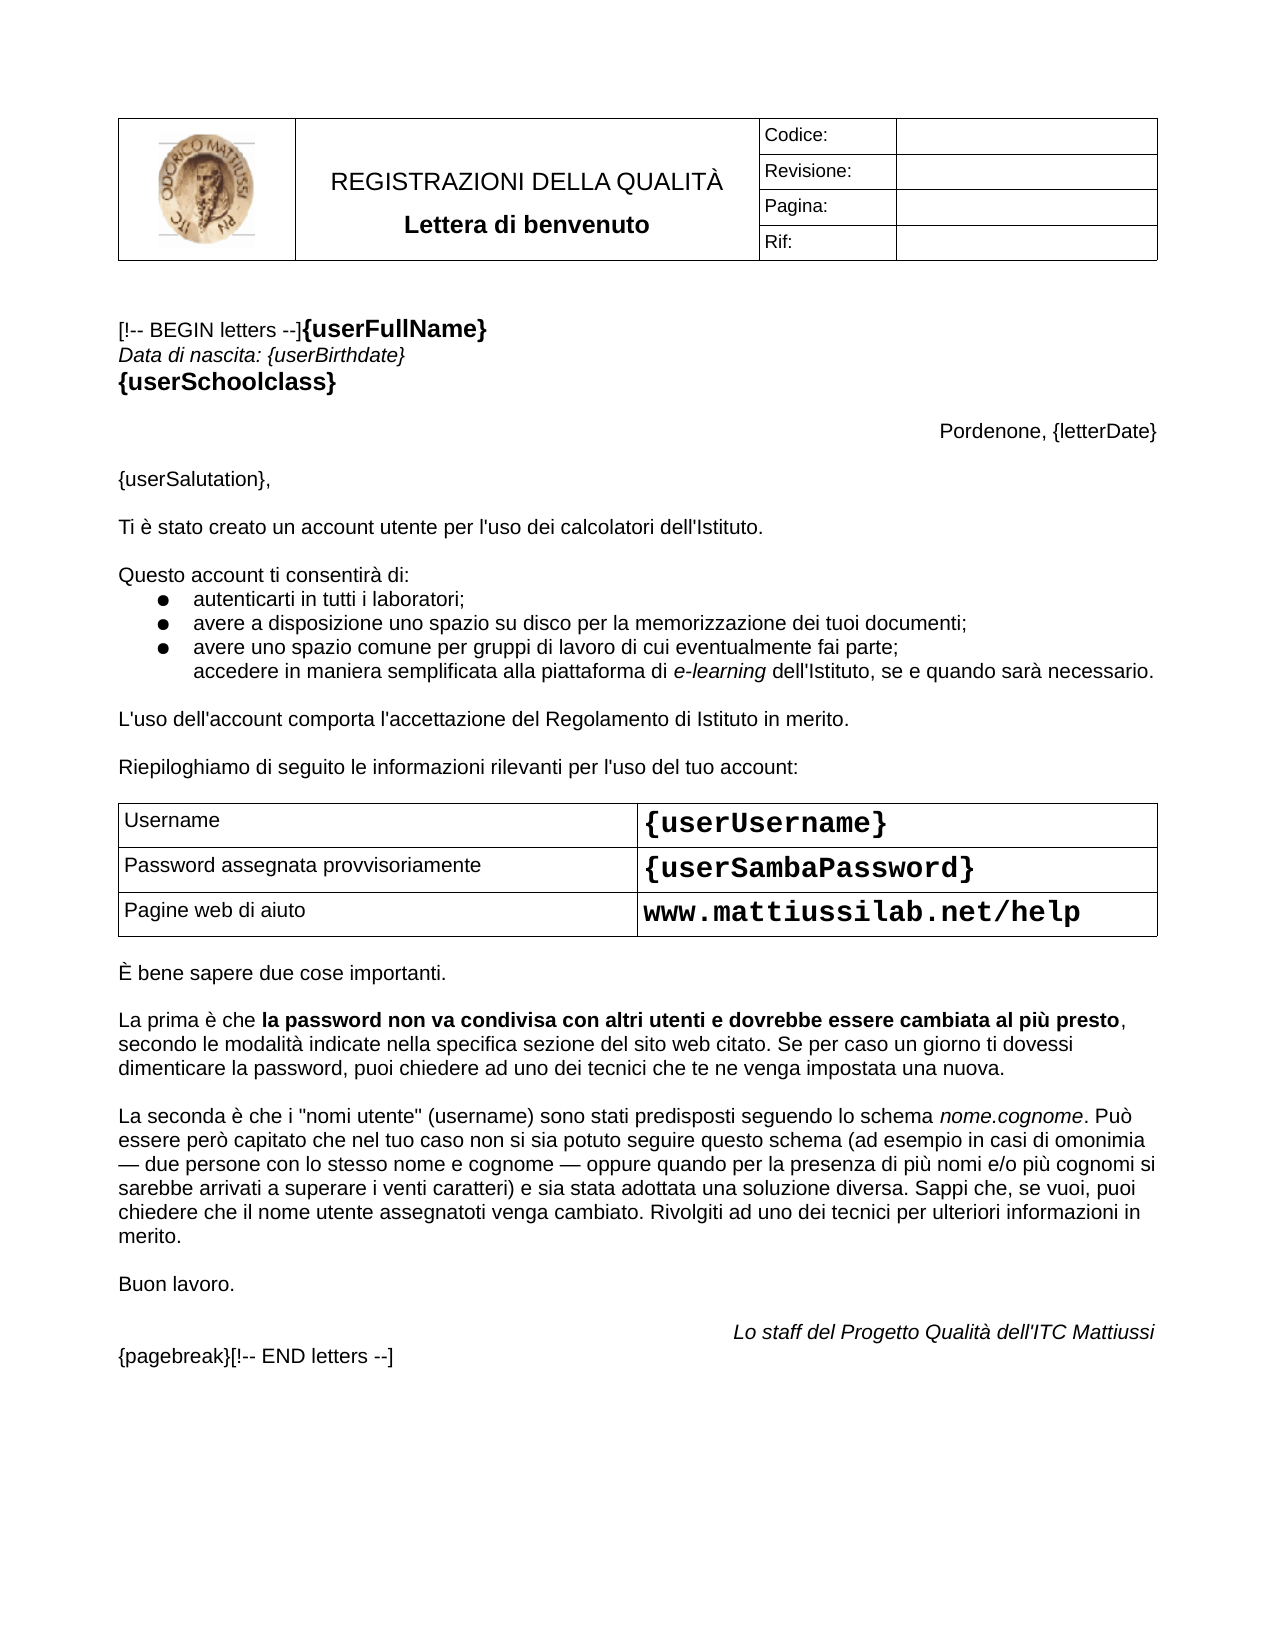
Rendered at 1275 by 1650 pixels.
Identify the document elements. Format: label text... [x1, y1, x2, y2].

text Pordenone, {letterDate} [118, 419, 1157, 443]
table_header Username [119, 804, 637, 847]
text {userSchoolclass} [118, 366, 1157, 395]
text Buon lavoro. [118, 1272, 1157, 1296]
list autenticarti in tutti i laboratori; [156, 587, 1157, 611]
text È bene sapere due cose importanti. [118, 960, 1157, 984]
text Ti è stato creato un account utente per l'uso dei calcolatori dell'Istituto. [118, 515, 1157, 539]
table_cell {userSambaPassword} [638, 848, 1157, 892]
text La prima è che la password non va condivisa con altri utenti e dovrebbe essere cambiata al più presto, secondo le modalità indicate nella specifica sezione del sito web citato. Se per caso un giorno ti dovessi dimenticare la password, puoi chiedere ad uno dei tecnici che te ne venga impostata una nuova. [118, 1008, 1157, 1080]
text L'uso dell'account comporta l'accettazione del Regolamento di Istituto in merito. [118, 707, 1157, 731]
text Riepiloghiamo di seguito le informazioni rilevanti per l'uso del tuo account: [118, 754, 1157, 778]
list avere a disposizione uno spazio su disco per la memorizzazione dei tuoi documenti; [156, 611, 1157, 635]
text Questo account ti consentirà di: [118, 563, 1157, 587]
table_header {userUsername} [638, 804, 1157, 847]
text {pagebreak}[!-- END letters --] [118, 1344, 1157, 1368]
picture [158, 133, 255, 248]
table_cell Password assegnata provvisoriamente [119, 848, 637, 892]
text Data di nascita: {userBirthdate} [118, 342, 1157, 366]
text Lo staff del Progetto Qualità dell'ITC Mattiussi [118, 1320, 1157, 1344]
text [!-- BEGIN letters --]{userFullName} [118, 314, 1157, 342]
text {userSalutation}, [118, 467, 1157, 491]
table_cell Pagine web di aiuto [119, 893, 637, 936]
text La seconda è che i "nomi utente" (username) sono stati predisposti seguendo lo schema nome.cognome. Può essere però capitato che nel tuo caso non si sia potuto seguire questo schema (ad esempio in casi di omonimia — due persone con lo stesso nome e cognome — oppure quando per la presenza di più nomi e/o più cognomi si sarebbe arrivati a superare i venti caratteri) e sia stata adottata una soluzione diversa. Sappi che, se vuoi, puoi chiedere che il nome utente assegnatoti venga cambiato. Rivolgiti ad uno dei tecnici per ulteriori informazioni in merito. [118, 1104, 1157, 1248]
list avere uno spazio comune per gruppi di lavoro di cui eventualmente fai parte; [156, 635, 1157, 659]
list accedere in maniera semplificata alla piattaforma di e-learning dell'Istituto, se e quando sarà necessario. [156, 659, 1157, 683]
table_cell www.mattiussilab.net/help [638, 893, 1157, 936]
